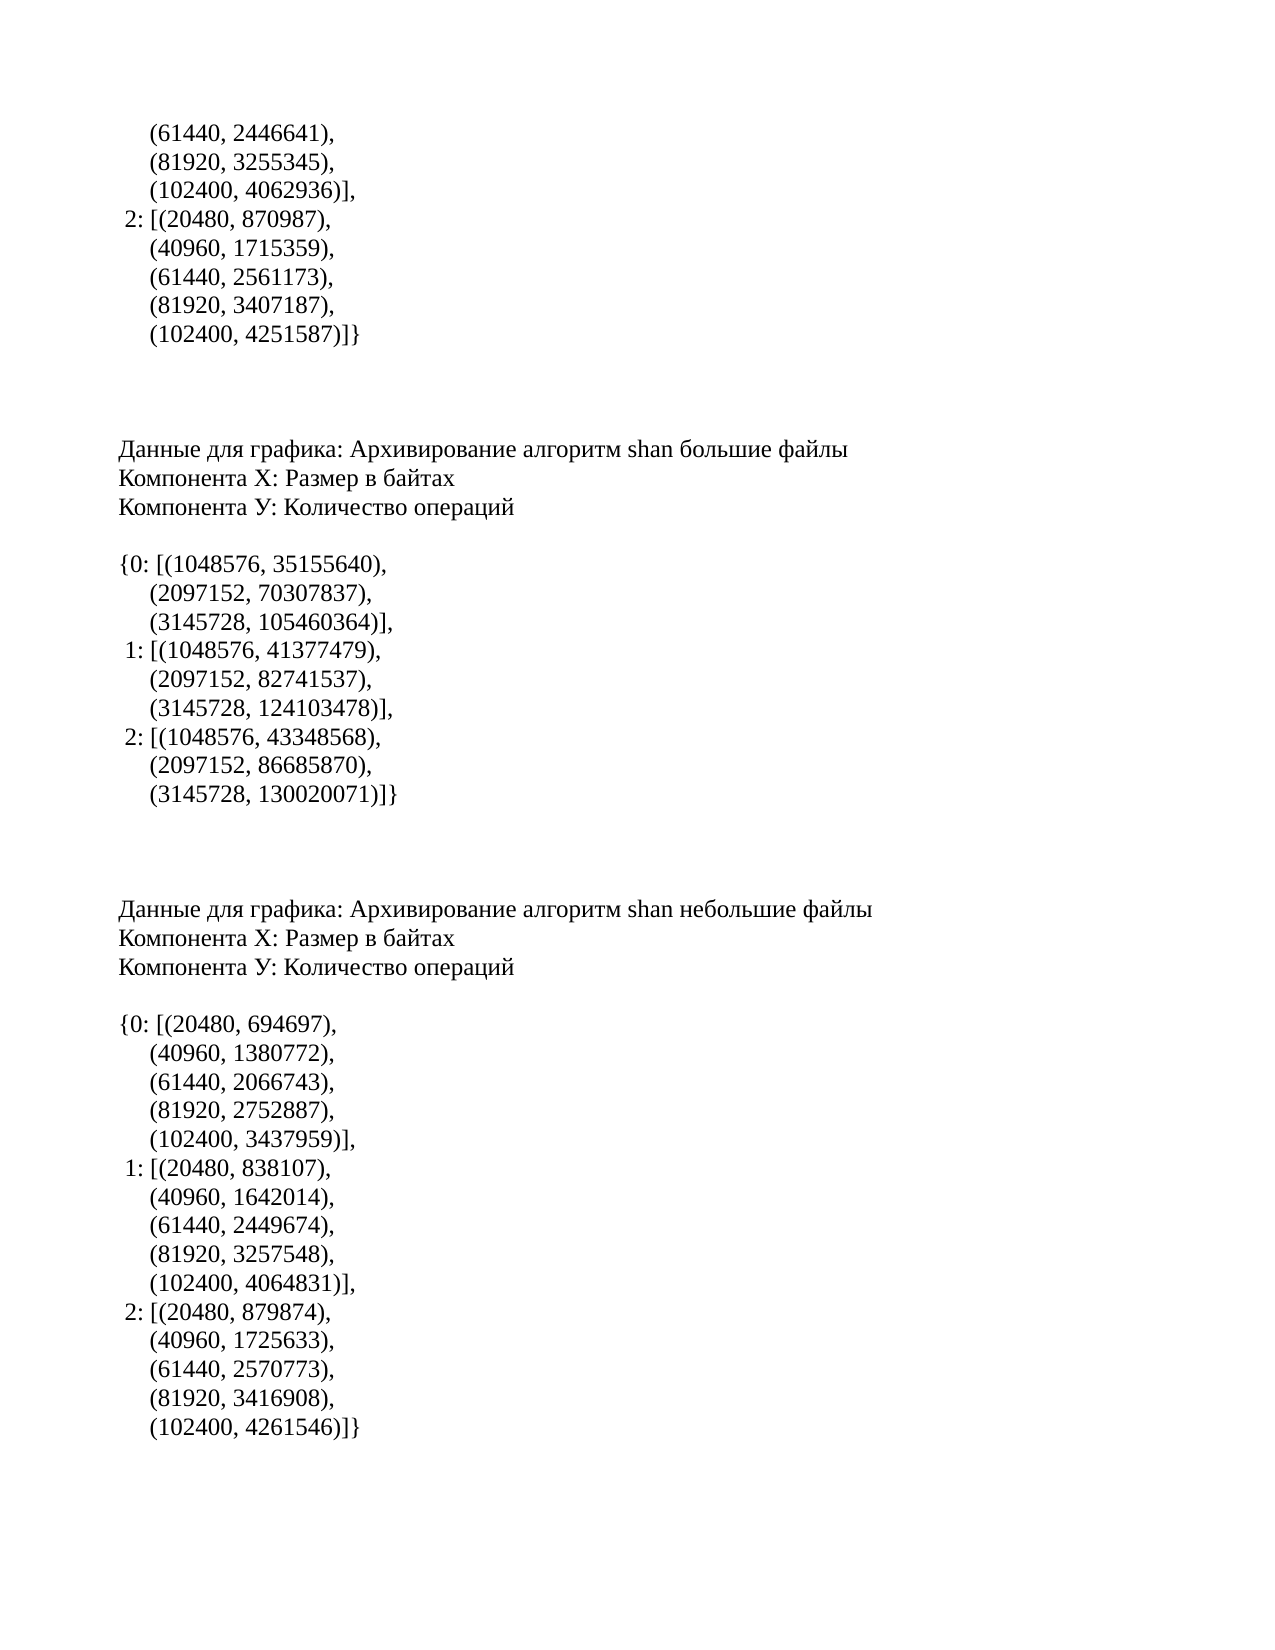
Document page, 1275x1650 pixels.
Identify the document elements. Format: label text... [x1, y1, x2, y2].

text (2097152, 82741537), [118, 664, 1157, 693]
text 2: [(1048576, 43348568), [118, 722, 1157, 751]
text Компонента У: Количество операций [118, 952, 1157, 981]
text {0: [(20480, 694697), [118, 1009, 1157, 1038]
text (40960, 1380772), [118, 1038, 1157, 1067]
text (81920, 3255345), [118, 147, 1157, 176]
text Компонента Х: Размер в байтах [118, 463, 1157, 492]
text (61440, 2570773), [118, 1354, 1157, 1383]
text (61440, 2561173), [118, 262, 1157, 291]
text (3145728, 124103478)], [118, 693, 1157, 722]
text Компонента У: Количество операций [118, 492, 1157, 521]
text 1: [(20480, 838107), [118, 1153, 1157, 1182]
text (102400, 4062936)], [118, 176, 1157, 204]
text (3145728, 130020071)]} [118, 779, 1157, 808]
text (81920, 3416908), [118, 1383, 1157, 1412]
text (61440, 2446641), [118, 118, 1157, 147]
text 1: [(1048576, 41377479), [118, 636, 1157, 664]
text (61440, 2066743), [118, 1067, 1157, 1096]
text 2: [(20480, 879874), [118, 1297, 1157, 1326]
text Компонента Х: Размер в байтах [118, 923, 1157, 952]
text (40960, 1642014), [118, 1182, 1157, 1211]
text (40960, 1715359), [118, 233, 1157, 262]
text (81920, 3407187), [118, 291, 1157, 319]
text (40960, 1725633), [118, 1326, 1157, 1354]
text (102400, 4261546)]} [118, 1412, 1157, 1441]
text (61440, 2449674), [118, 1211, 1157, 1239]
text (3145728, 105460364)], [118, 607, 1157, 636]
text (81920, 2752887), [118, 1096, 1157, 1124]
text (102400, 4064831)], [118, 1268, 1157, 1297]
text (102400, 3437959)], [118, 1124, 1157, 1153]
text (2097152, 70307837), [118, 578, 1157, 607]
text (81920, 3257548), [118, 1239, 1157, 1268]
text (102400, 4251587)]} [118, 319, 1157, 348]
text Данные для графика: Архивирование алгоритм shan небольшие файлы [118, 894, 1157, 923]
text {0: [(1048576, 35155640), [118, 549, 1157, 578]
text Данные для графика: Архивирование алгоритм shan большие файлы [118, 434, 1157, 463]
text 2: [(20480, 870987), [118, 204, 1157, 233]
text (2097152, 86685870), [118, 751, 1157, 779]
